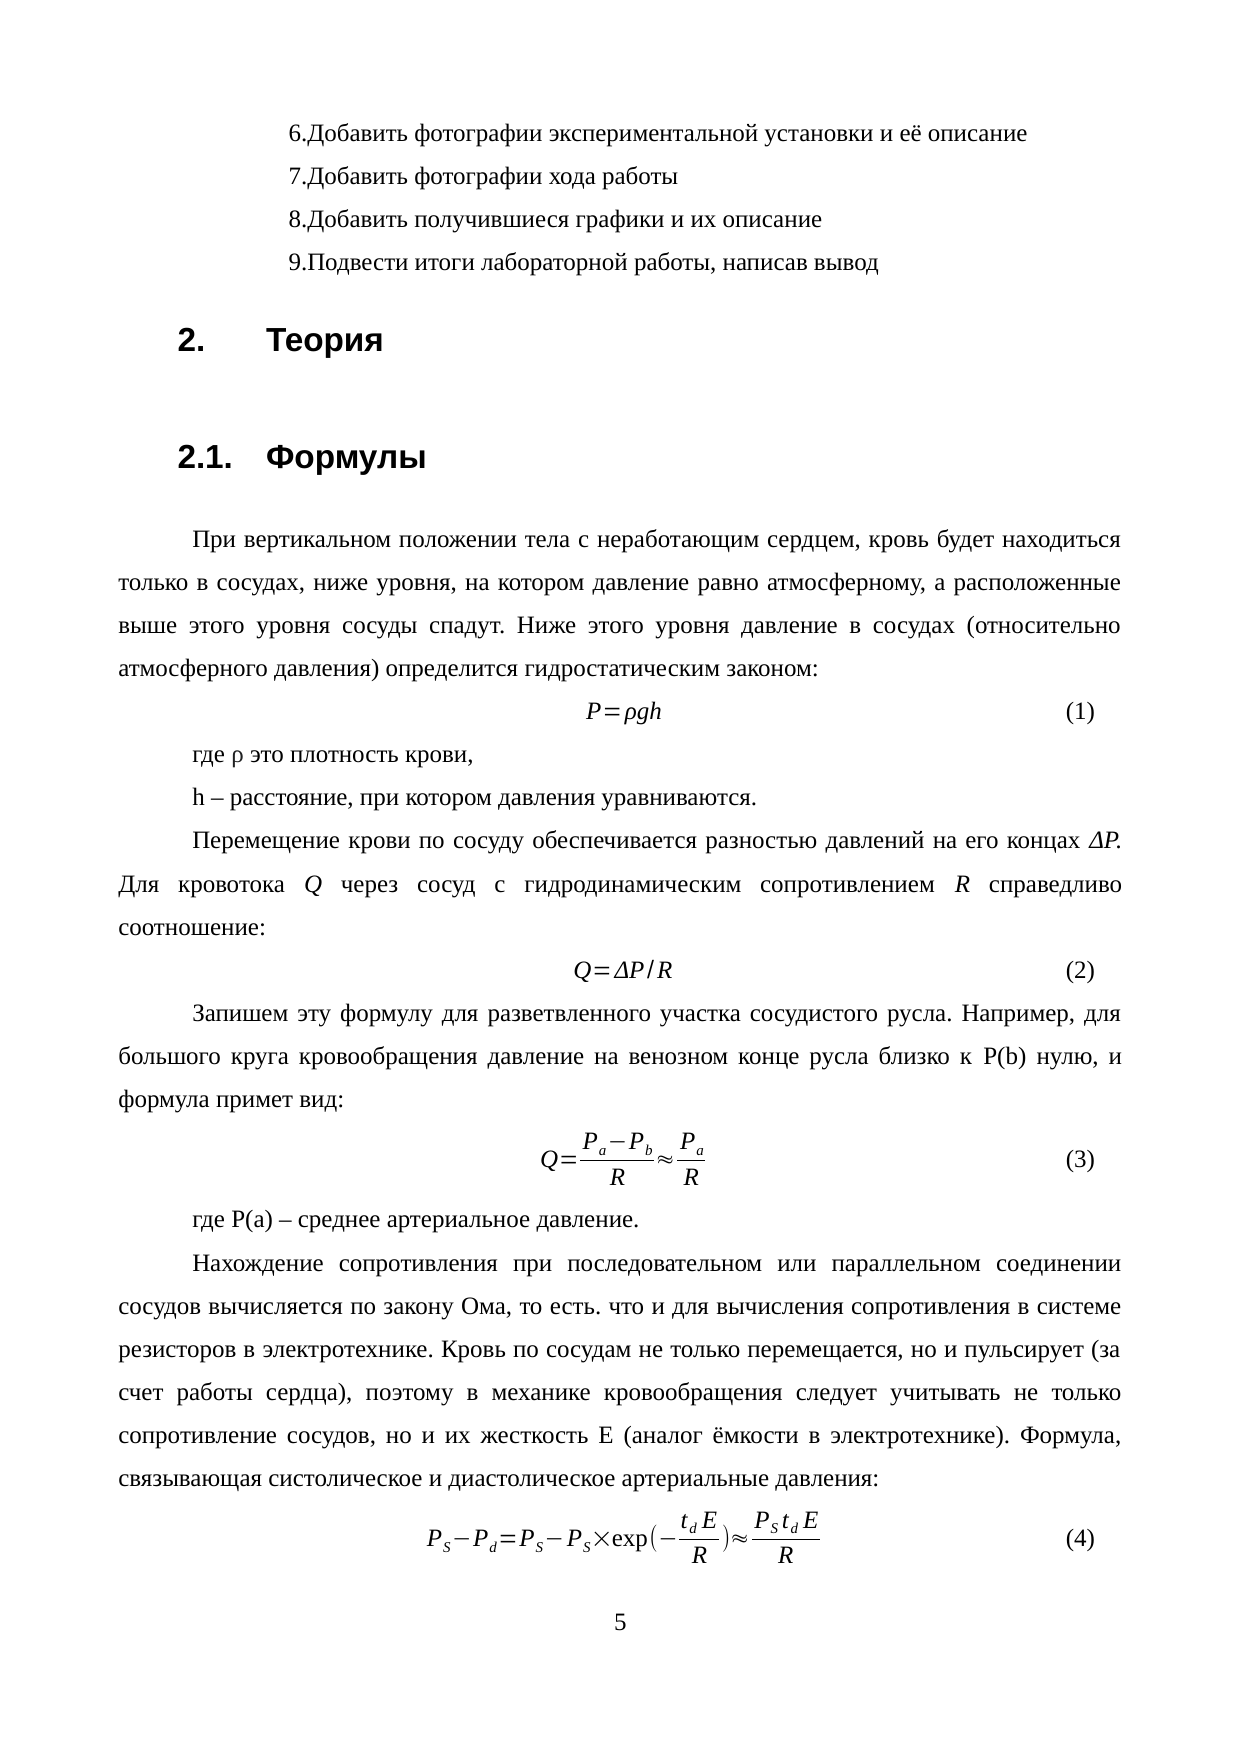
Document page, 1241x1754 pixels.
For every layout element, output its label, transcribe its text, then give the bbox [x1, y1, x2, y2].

list Подвести итоги лабораторной работы, написав вывод [118, 247, 1122, 276]
text (3) [118, 1127, 1122, 1190]
text где ρ это плотность крови, [118, 739, 1122, 768]
subtitle Теория [118, 320, 1122, 358]
text (1) [118, 696, 1122, 725]
list Добавить фотографии хода работы [118, 161, 1122, 190]
text Запишем эту формулу для разветвленного участка сосудистого русла. Например, для большого круга кровообращения давление на венозном конце русла близко к P(b) нулю, и формула примет вид: [118, 998, 1122, 1113]
list Добавить получившиеся графики и их описание [118, 204, 1122, 233]
text где P(a) – среднее артериальное давление. [118, 1204, 1122, 1233]
text (2) [118, 955, 1122, 984]
text (4) [118, 1506, 1122, 1569]
text h – расстояние, при котором давления уравниваются. [118, 782, 1122, 811]
list Добавить фотографии экспериментальной установки и её описание [118, 118, 1122, 147]
subtitle Формулы [118, 437, 1122, 475]
text Нахождение сопротивления при последовательном или параллельном соединении сосудов вычисляется по закону Ома, то есть. что и для вычисления сопротивления в системе резисторов в электротехнике. Кровь по сосудам не только перемещается, но и пульсирует (за счет работы сердца), поэтому в механике кровообращения следует учитывать не только сопротивление сосудов, но и их жесткость E (аналог ёмкости в электротехнике). Формула, связывающая систолическое и диастолическое артериальные давления: [118, 1248, 1122, 1492]
text При вертикальном положении тела с неработающим сердцем, кровь будет находиться только в сосудах, ниже уровня, на котором давление равно атмосферному, а расположенные выше этого уровня сосуды спадут. Ниже этого уровня давление в сосудах (относительно атмосферного давления) определится гидростатическим законом: [118, 524, 1122, 682]
text Перемещение крови по сосуду обеспечивается разностью давлений на его концах ΔP. Для кровотока Q через сосуд с гидродинамическим сопротивлением R справедливо соотношение: [118, 826, 1122, 941]
